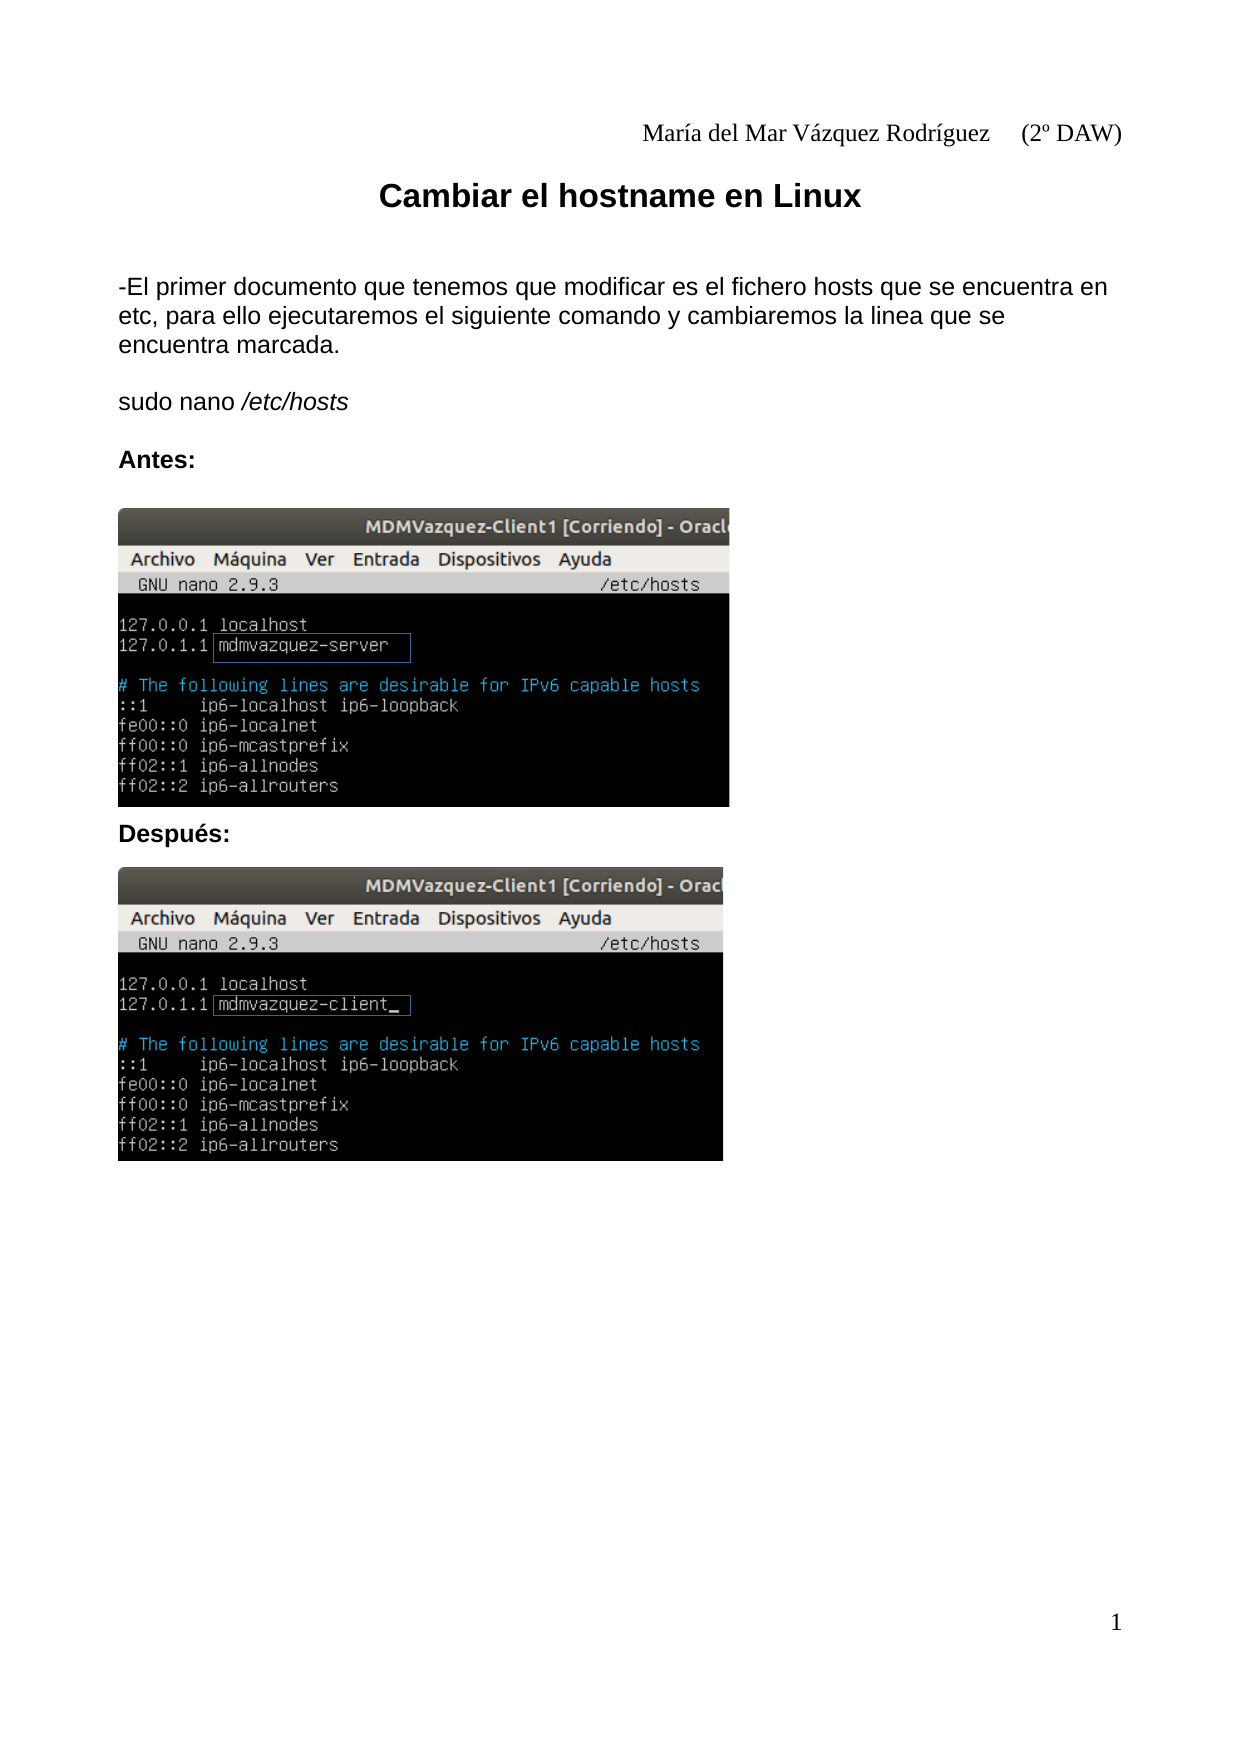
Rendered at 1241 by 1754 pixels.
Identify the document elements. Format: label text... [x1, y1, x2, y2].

picture [118, 867, 724, 1161]
text Cambiar el hostname en Linux [118, 176, 1122, 215]
text -El primer documento que tenemos que modificar es el fichero hosts que se encuentra en etc, para ello ejecutaremos el siguiente comando y cambiaremos la linea que se encuentra marcada. [118, 272, 1122, 358]
picture [118, 508, 730, 807]
text Después: [118, 818, 1122, 847]
text sudo nano /etc/hosts [118, 387, 1122, 416]
text Antes: [118, 445, 1122, 473]
